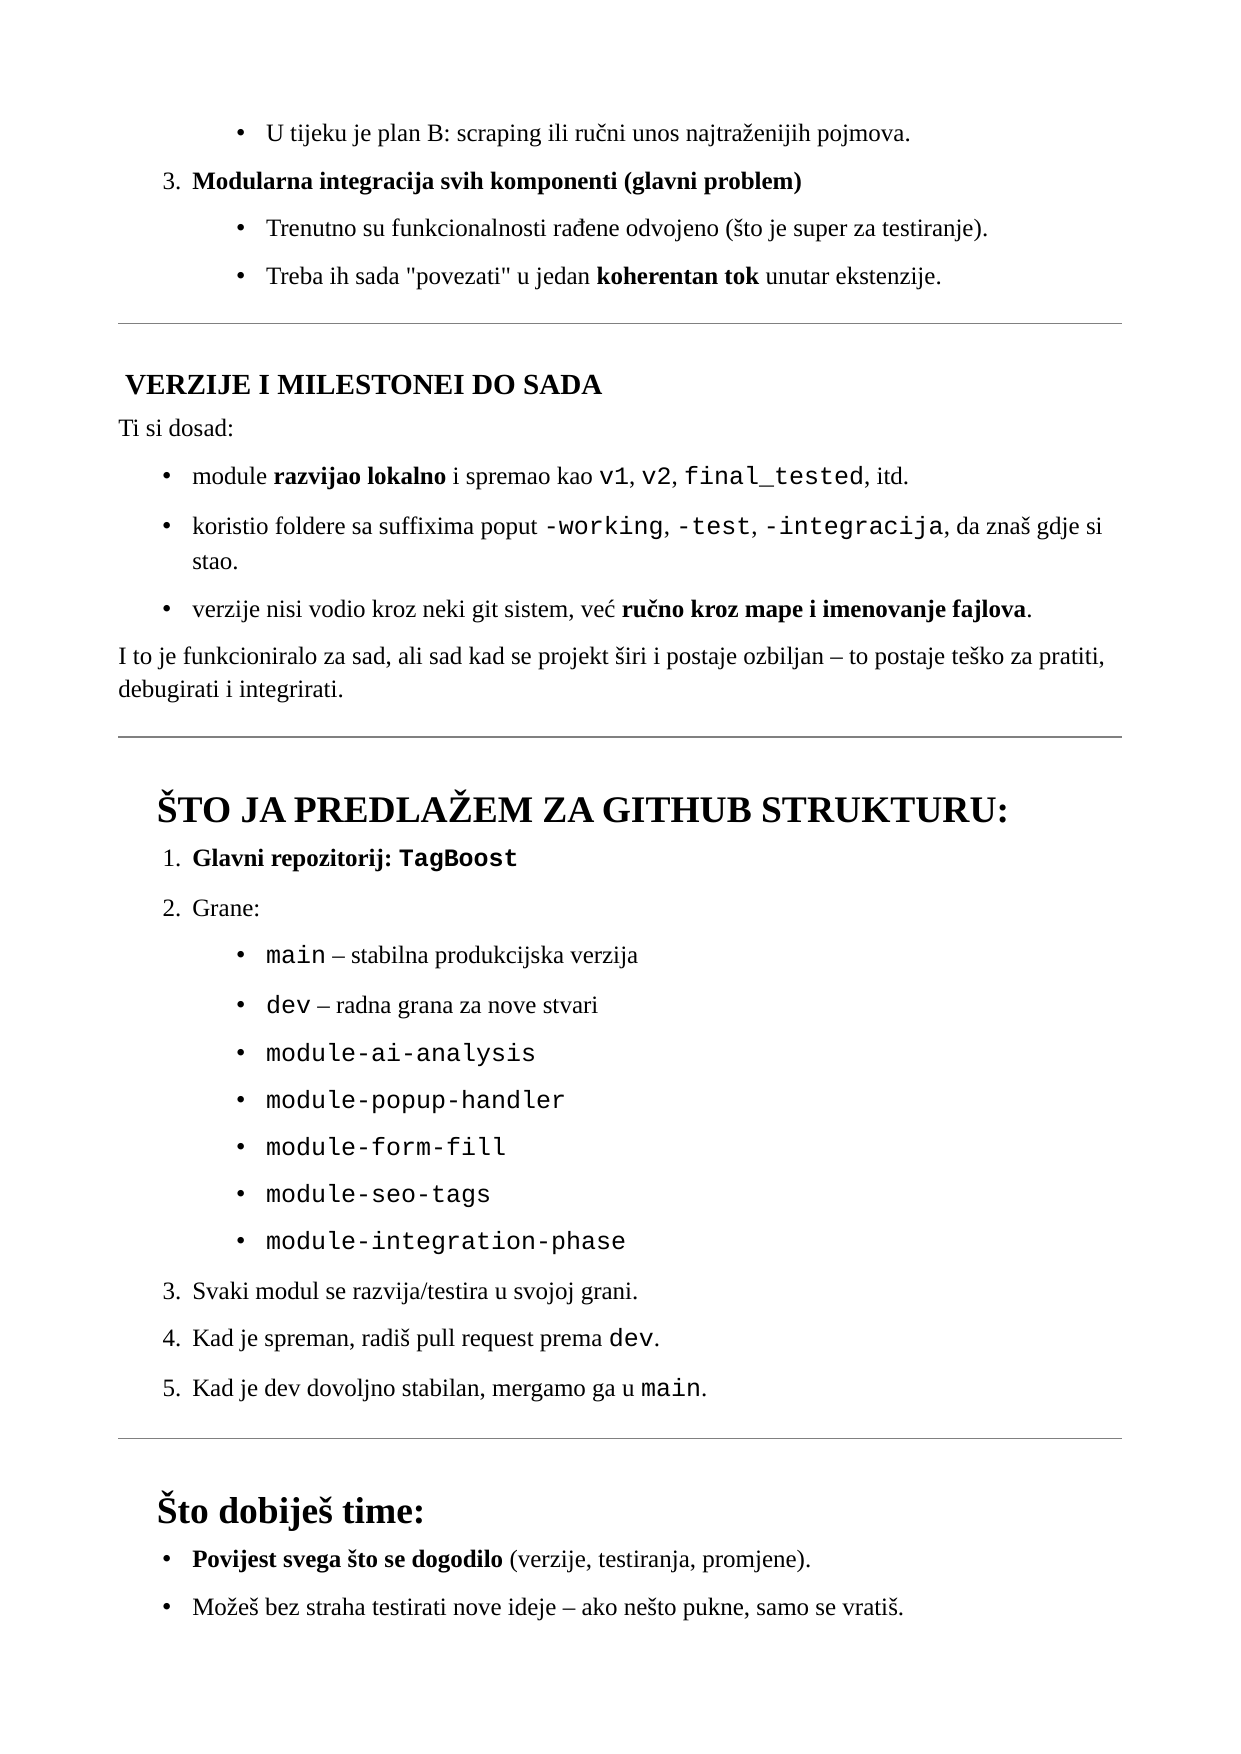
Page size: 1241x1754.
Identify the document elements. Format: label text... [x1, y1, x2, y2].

subtitle 🗃️ VERZIJE I MILESTONEI DO SADA [118, 367, 1122, 401]
list module razvijao lokalno i spremao kao v1, v2, final_tested, itd. [162, 461, 1122, 492]
list module-popup-handler [236, 1087, 1122, 1116]
list Kad je dev dovoljno stabilan, mergamo ga u main. [162, 1373, 1122, 1404]
list U tijeku je plan B: scraping ili ručni unos najtraženijih pojmova. [236, 118, 1122, 147]
list module-ai-analysis [236, 1040, 1122, 1069]
text Ti si dosad: [118, 413, 1122, 442]
subtitle ✅ Što dobiješ time: [118, 1488, 1122, 1532]
text I to je funkcioniralo za sad, ali sad kad se projekt širi i postaje ozbiljan – to postaje teško za pratiti, debugirati i integrirati. [118, 641, 1122, 703]
list dev – radna grana za nove stvari [236, 990, 1122, 1021]
list Kad je spreman, radiš pull request prema dev. [162, 1323, 1122, 1354]
list module-form-fill [236, 1134, 1122, 1163]
list Grane: [162, 893, 1122, 921]
list Treba ih sada "povezati" u jedan koherentan tok unutar ekstenzije. [236, 261, 1122, 290]
list Povijest svega što se dogodilo (verzije, testiranja, promjene). [162, 1544, 1122, 1573]
list module-seo-tags [236, 1182, 1122, 1210]
list Svaki modul se razvija/testira u svojoj grani. [162, 1276, 1122, 1304]
list main – stabilna produkcijska verzija [236, 940, 1122, 971]
list Trenutno su funkcionalnosti rađene odvojeno (što je super za testiranje). [236, 213, 1122, 242]
list Modularna integracija svih komponenti (glavni problem) [162, 166, 1122, 194]
list koristio foldere sa suffixima poput -working, -test, -integracija, da znaš gdje si stao. [162, 511, 1122, 575]
list Možeš bez straha testirati nove ideje – ako nešto pukne, samo se vratiš. [162, 1592, 1122, 1620]
list module-integration-phase [236, 1229, 1122, 1257]
list verzije nisi vodio kroz neki git sistem, već ručno kroz mape i imenovanje fajlova. [162, 594, 1122, 622]
list Glavni repozitorij: TagBoost [162, 843, 1122, 873]
subtitle 🧠 ŠTO JA PREDLAŽEM ZA GITHUB STRUKTURU: [118, 787, 1122, 830]
